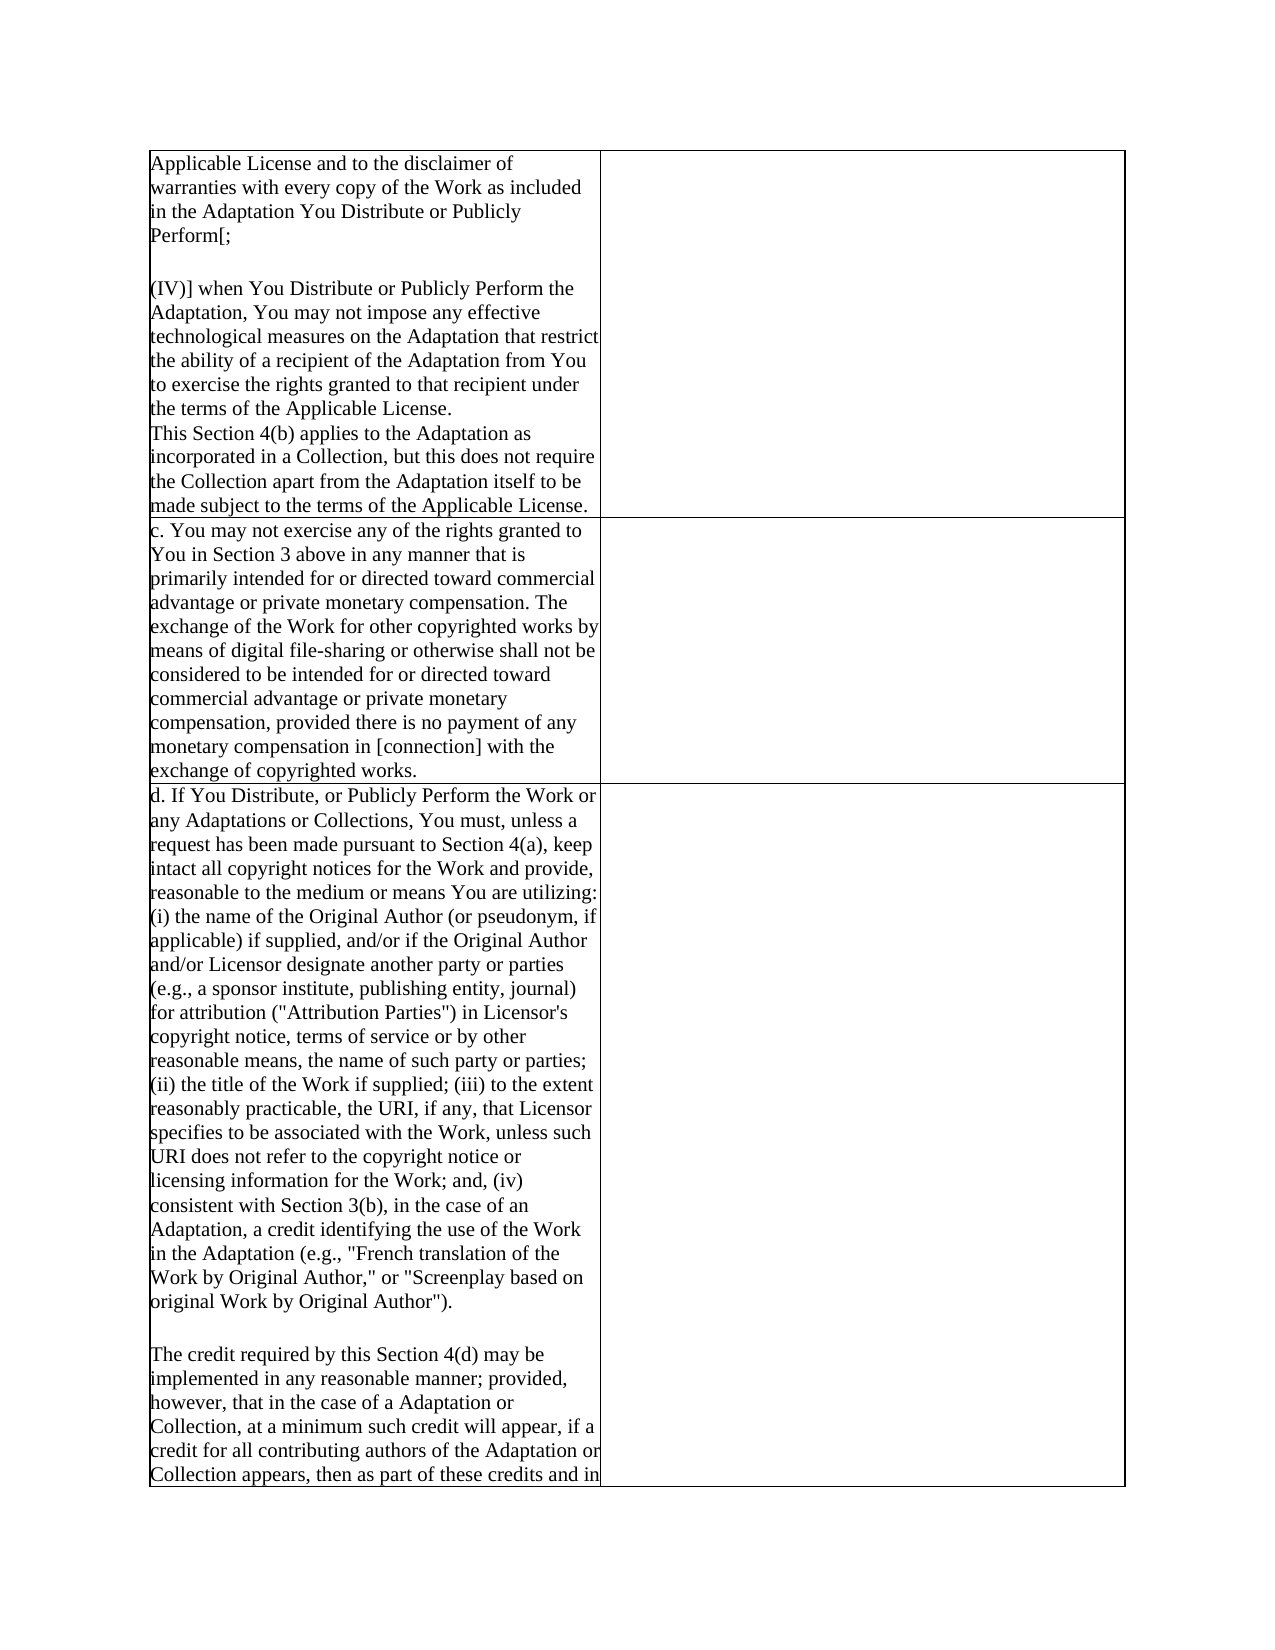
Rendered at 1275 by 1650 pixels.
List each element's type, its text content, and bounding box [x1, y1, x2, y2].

table_cell [601, 784, 1124, 1486]
table_cell [601, 518, 1124, 782]
table_cell Applicable License and to the disclaimer of warranties with every copy of the Work as included in the Adaptation You Distribute or Publicly Perform[; (IV)] when You Distribute or Publicly Perform the Adaptation, You may not impose any effective technological measures on the Adaptation that restrict the ability of a recipient of the Adaptation from You to exercise the rights granted to that recipient under the terms of the Applicable License. This Section 4(b) applies to the Adaptation as incorporated in a Collection, but this does not require the Collection apart from the Adaptation itself to be made subject to the terms of the Applicable License. [151, 151, 600, 517]
table_cell [601, 151, 1124, 517]
table_cell c. You may not exercise any of the rights granted to You in Section 3 above in any manner that is primarily intended for or directed toward commercial advantage or private monetary compensation. The exchange of the Work for other copyrighted works by means of digital file-sharing or otherwise shall not be considered to be intended for or directed toward commercial advantage or private monetary compensation, provided there is no payment of any monetary compensation in [connection] with the exchange of copyrighted works. [151, 518, 600, 782]
table_cell d. If You Distribute, or Publicly Perform the Work or any Adaptations or Collections, You must, unless a request has been made pursuant to Section 4(a), keep intact all copyright notices for the Work and provide, reasonable to the medium or means You are utilizing: (i) the name of the Original Author (or pseudonym, if applicable) if supplied, and/or if the Original Author and/or Licensor designate another party or parties (e.g., a sponsor institute, publishing entity, journal) for attribution ("Attribution Parties") in Licensor's copyright notice, terms of service or by other reasonable means, the name of such party or parties; (ii) the title of the Work if supplied; (iii) to the extent reasonably practicable, the URI, if any, that Licensor specifies to be associated with the Work, unless such URI does not refer to the copyright notice or licensing information for the Work; and, (iv) consistent with Section 3(b), in the case of an Adaptation, a credit identifying the use of the Work in the Adaptation (e.g., "French translation of the Work by Original Author," or "Screenplay based on original Work by Original Author"). The credit required by this Section 4(d) may be implemented in any reasonable manner; provided, however, that in the case of a Adaptation or Collection, at a minimum such credit will appear, if a credit for all contributing authors of the Adaptation or Collection appears, then as part of these credits and in [151, 784, 600, 1486]
